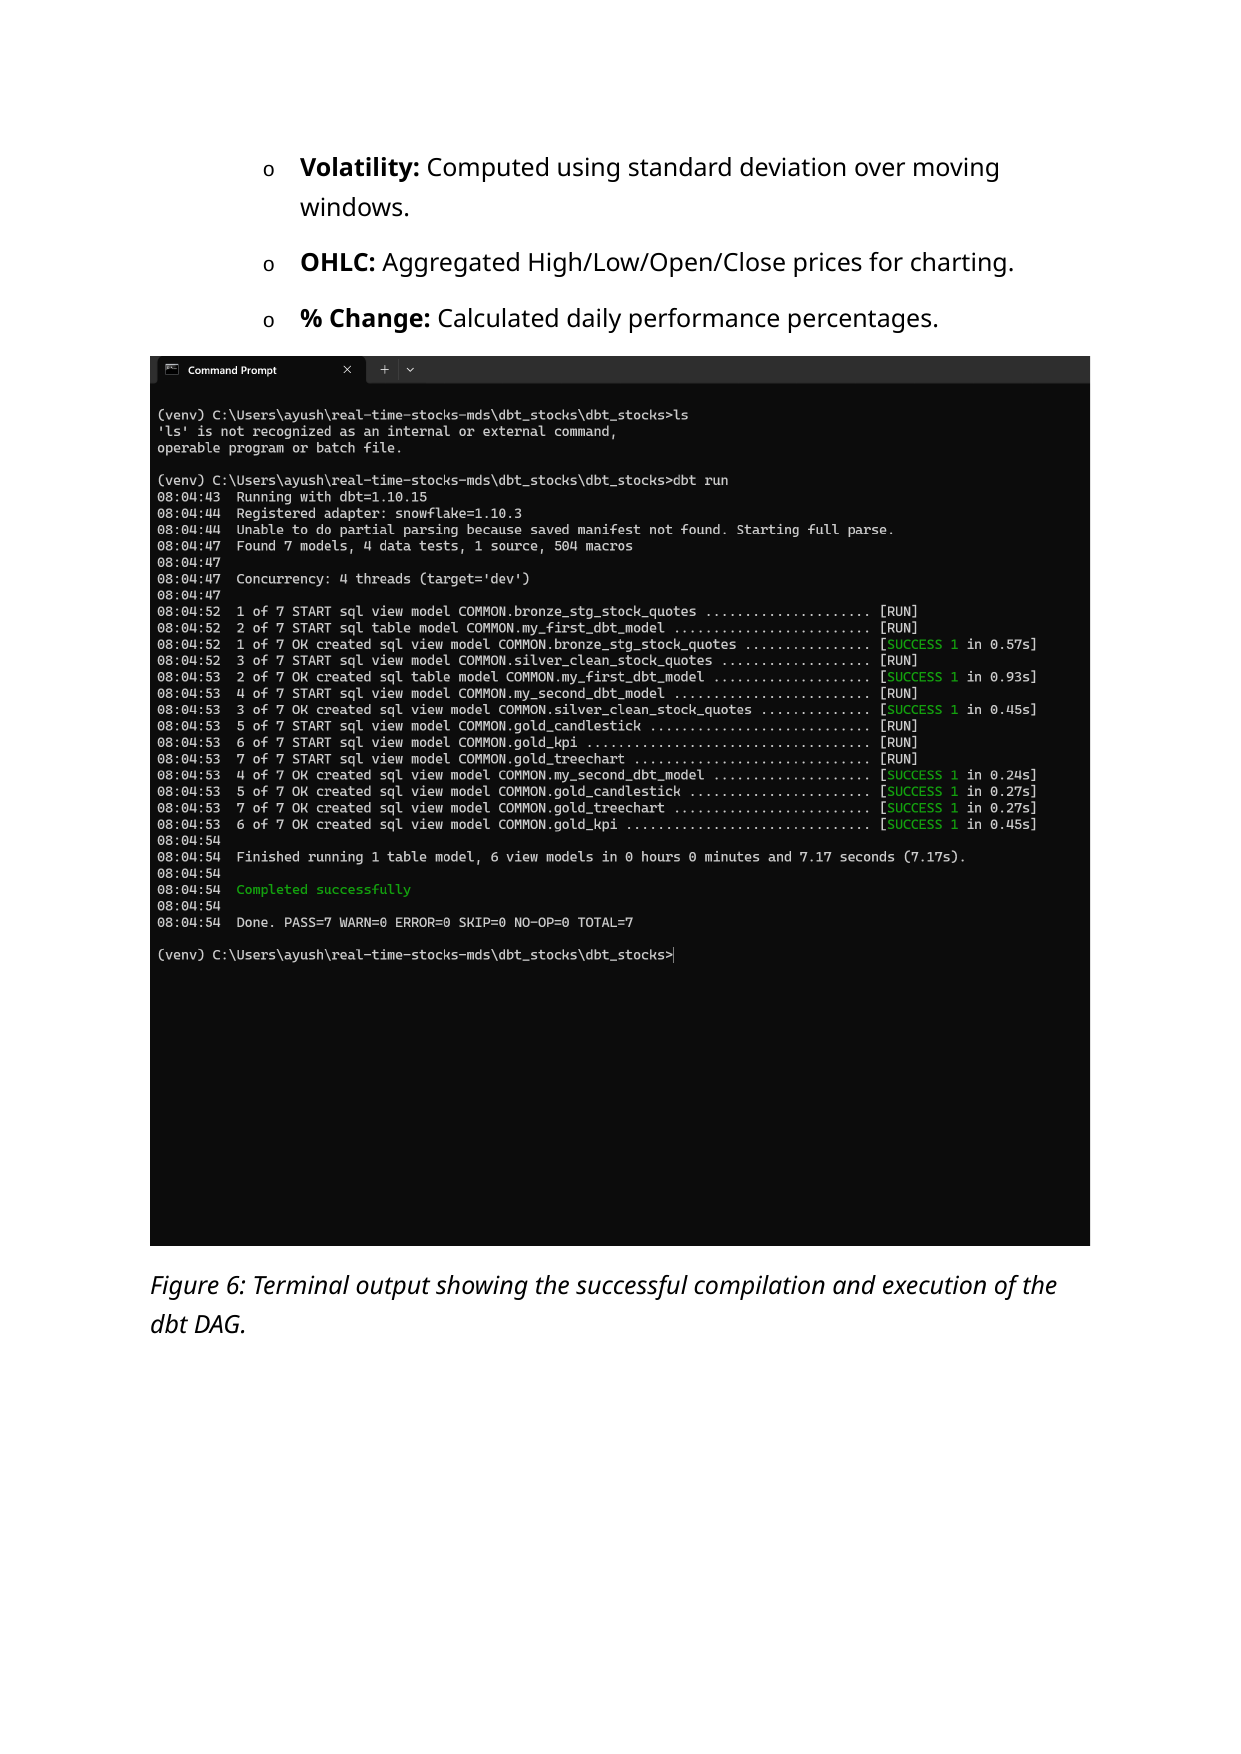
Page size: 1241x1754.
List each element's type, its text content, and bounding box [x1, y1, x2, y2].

list OHLC: Aggregated High/Low/Open/Close prices for charting. [262, 245, 1090, 279]
list Volatility: Computed using standard deviation over moving windows. [262, 150, 1090, 223]
list % Change: Calculated daily performance percentages. [262, 301, 1090, 335]
text Figure 6: Terminal output showing the successful compilation and execution of the dbt DAG. [150, 1268, 1090, 1341]
